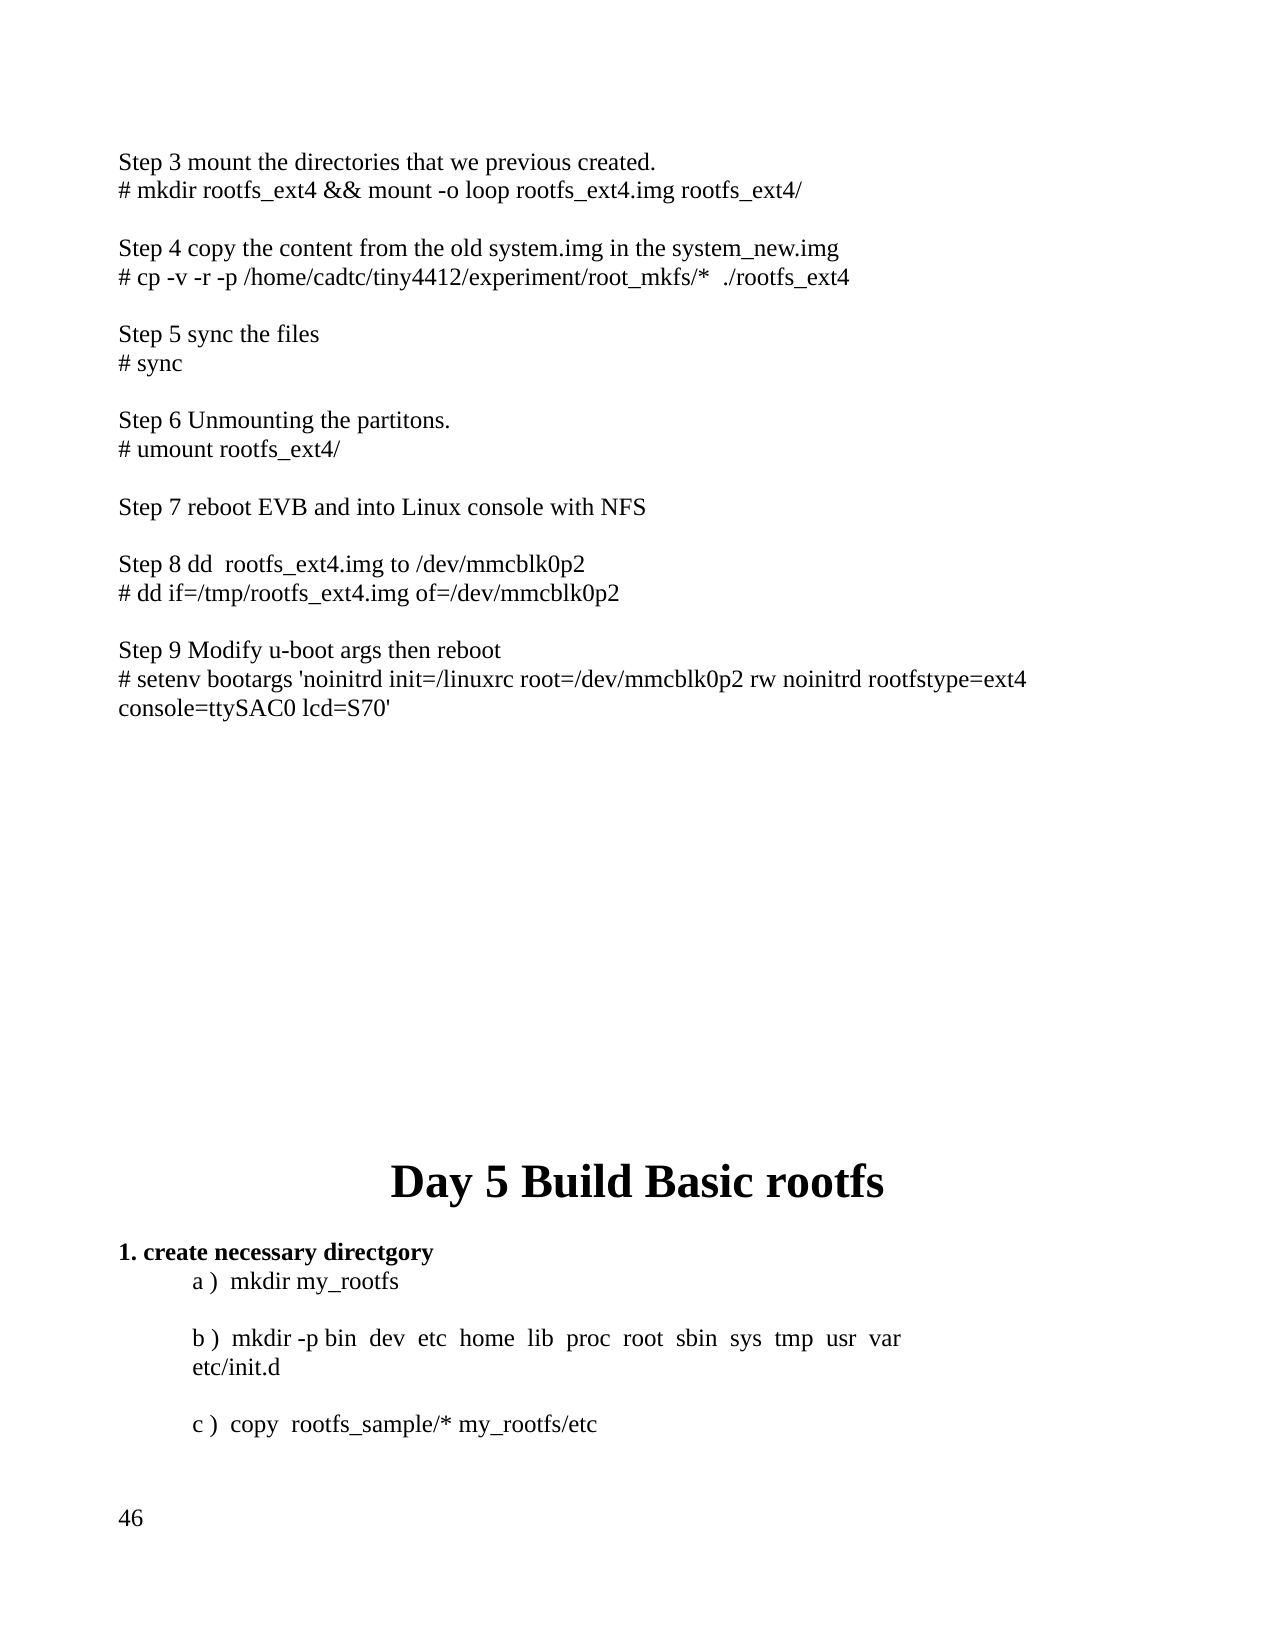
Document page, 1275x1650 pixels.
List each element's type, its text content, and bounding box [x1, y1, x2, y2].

text Step 3 mount the directories that we previous created. [118, 147, 1157, 176]
text # dd if=/tmp/rootfs_ext4.img of=/dev/mmcblk0p2 [118, 578, 1157, 607]
text # sync [118, 348, 1157, 377]
text Step 5 sync the files [118, 319, 1157, 348]
text Step 4 copy the content from the old system.img in the system_new.img [118, 233, 1157, 262]
text # mkdir rootfs_ext4 && mount -o loop rootfs_ext4.img rootfs_ext4/ [118, 176, 1157, 204]
text Step 6 Unmounting the partitons. [118, 406, 1157, 434]
text Step 7 reboot EVB and into Linux console with NFS [118, 492, 1157, 521]
text a ) mkdir my_rootfs [118, 1266, 1157, 1294]
text # cp -v -r -p /home/cadtc/tiny4412/experiment/root_mkfs/* ./rootfs_ext4 [118, 262, 1157, 291]
text # setenv bootargs 'noinitrd init=/linuxrc root=/dev/mmcblk0p2 rw noinitrd rootfstype=ext4 console=ttySAC0 lcd=S70' [118, 664, 1157, 722]
text Day 5 Build Basic rootfs [118, 1153, 1157, 1208]
text Step 9 Modify u-boot args then reboot [118, 636, 1157, 664]
text b ) mkdir -p bin dev etc home lib proc root sbin sys tmp usr var etc/init.d [118, 1323, 1157, 1381]
text # umount rootfs_ext4/ [118, 434, 1157, 463]
text Step 8 dd rootfs_ext4.img to /dev/mmcblk0p2 [118, 549, 1157, 578]
text 1. create necessary directgory [118, 1237, 1157, 1266]
text c ) copy rootfs_sample/* my_rootfs/etc [118, 1409, 1157, 1438]
